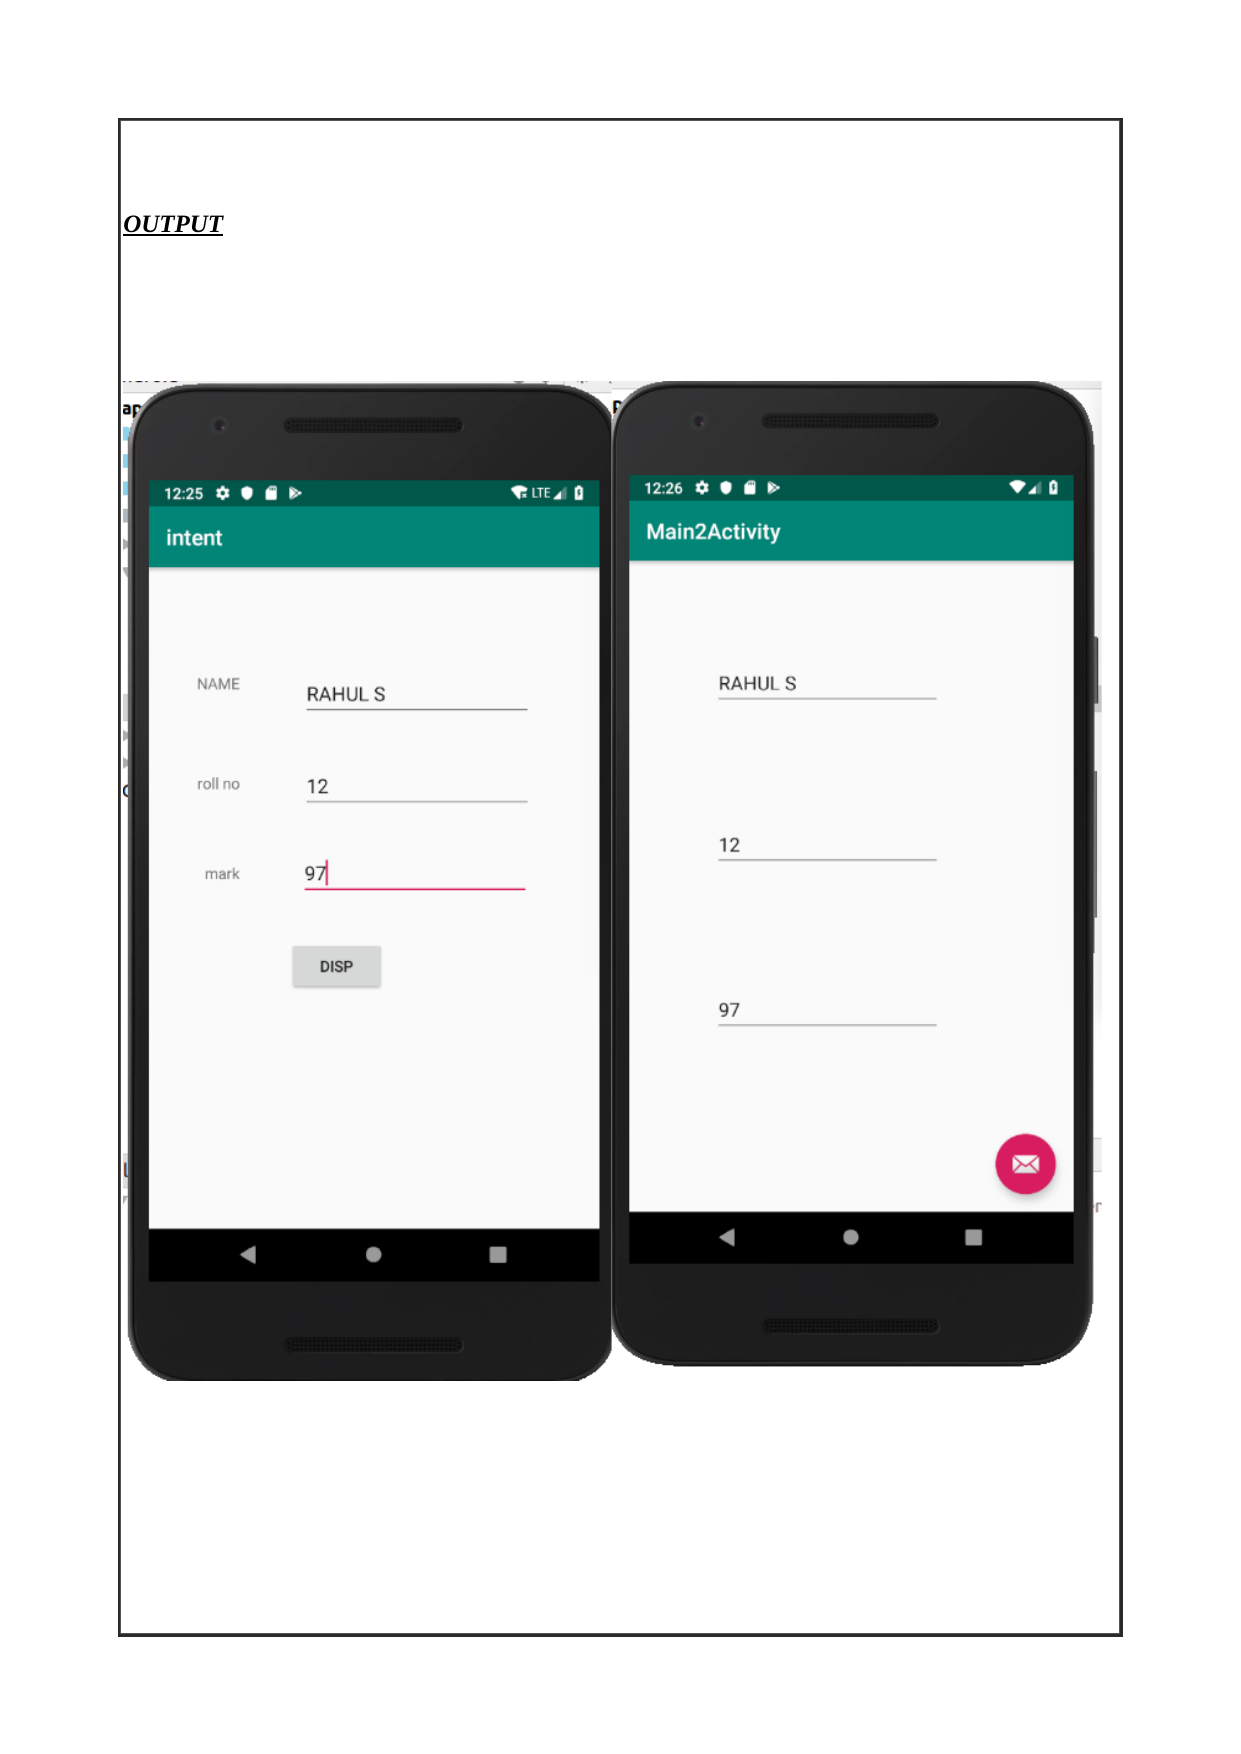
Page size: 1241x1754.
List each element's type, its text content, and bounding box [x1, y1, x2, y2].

text OUTPUT [123, 209, 1117, 238]
